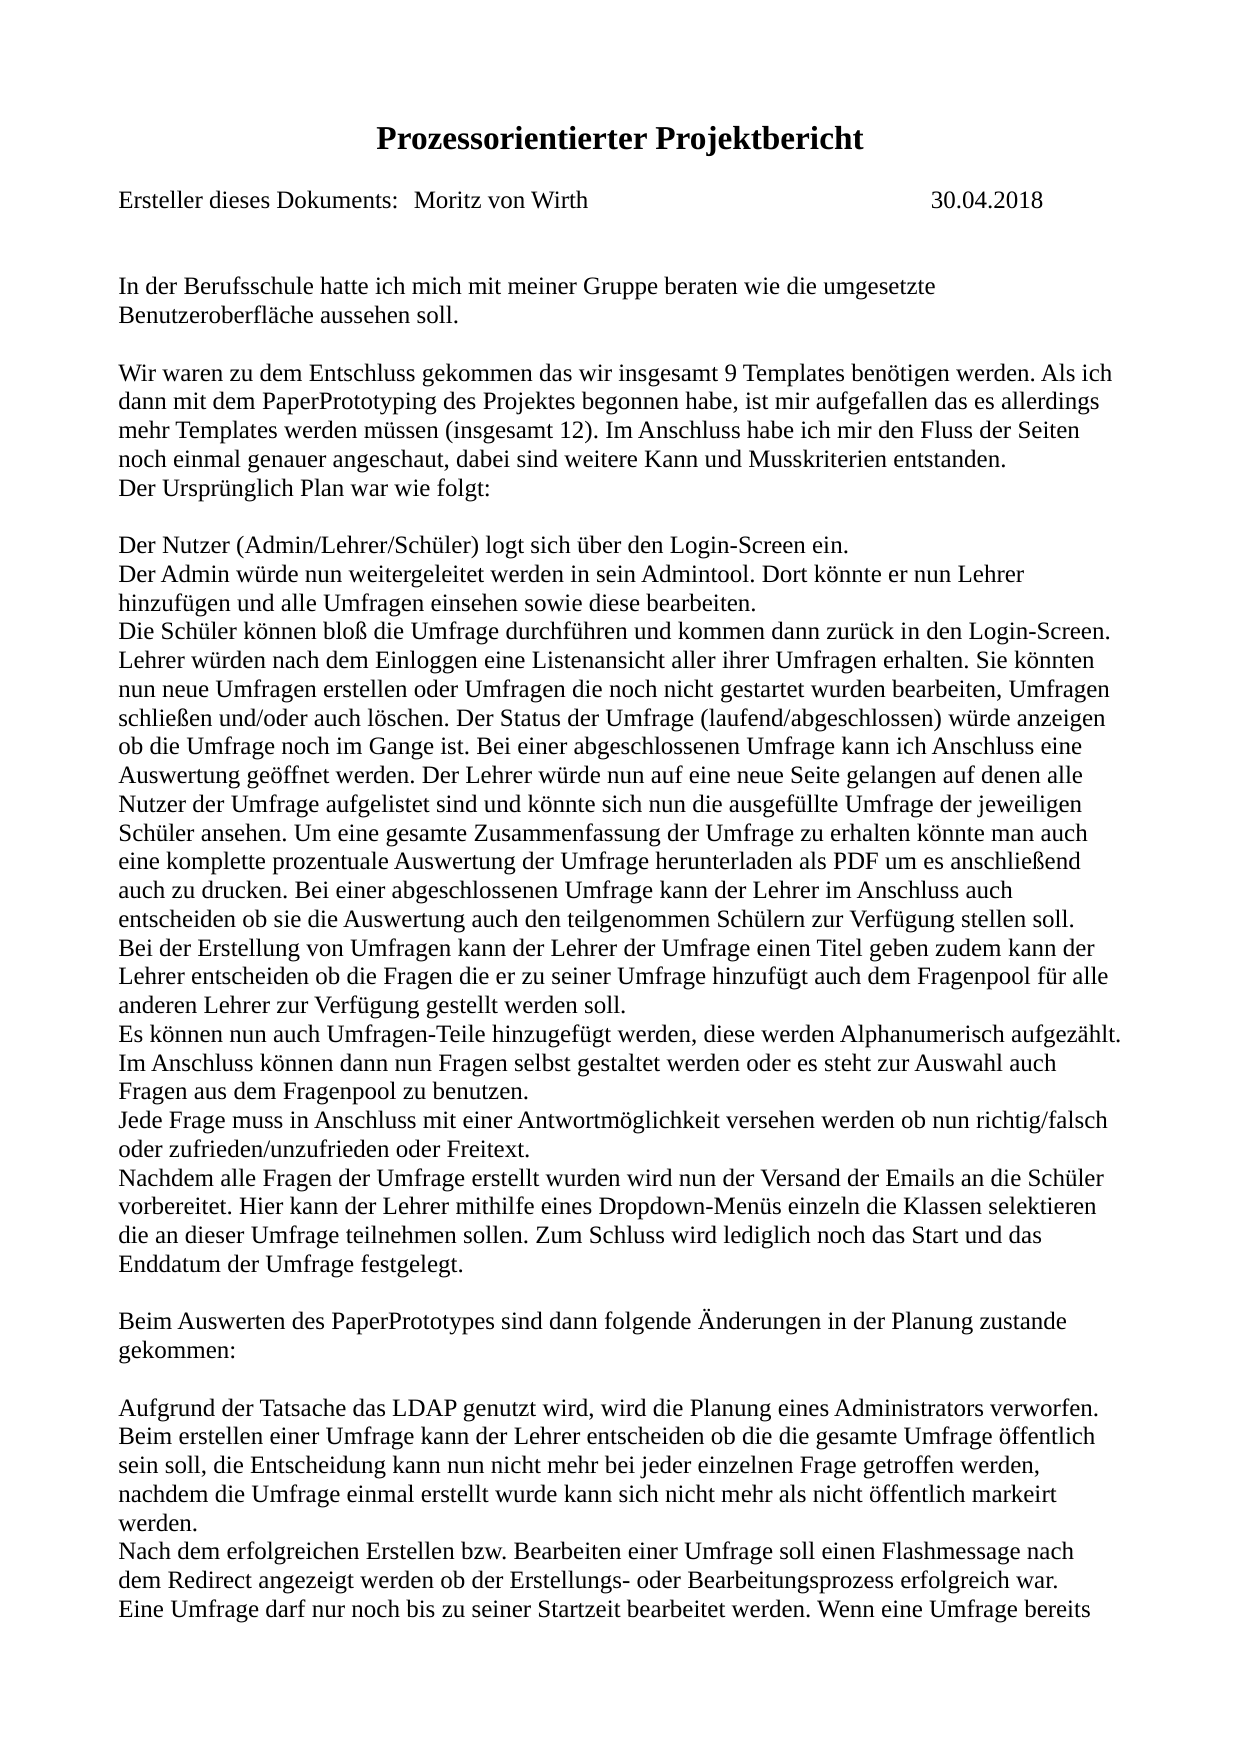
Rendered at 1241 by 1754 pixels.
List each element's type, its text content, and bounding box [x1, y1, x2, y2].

text Aufgrund der Tatsache das LDAP genutzt wird, wird die Planung eines Administrators verworfen. [118, 1393, 1122, 1421]
text Nachdem alle Fragen der Umfrage erstellt wurden wird nun der Versand der Emails an die Schüler vorbereitet. Hier kann der Lehrer mithilfe eines Dropdown-Menüs einzeln die Klassen selektieren die an dieser Umfrage teilnehmen sollen. Zum Schluss wird lediglich noch das Start und das Enddatum der Umfrage festgelegt. [118, 1163, 1122, 1278]
text Der Nutzer (Admin/Lehrer/Schüler) logt sich über den Login-Screen ein. Der Admin würde nun weitergeleitet werden in sein Admintool. Dort könnte er nun Lehrer hinzufügen und alle Umfragen einsehen sowie diese bearbeiten. [118, 530, 1122, 616]
text Im Anschluss können dann nun Fragen selbst gestaltet werden oder es steht zur Auswahl auch Fragen aus dem Fragenpool zu benutzen. [118, 1048, 1122, 1105]
text Ersteller dieses Dokuments: Moritz von Wirth 30.04.2018 [118, 185, 1122, 214]
text Beim Auswerten des PaperPrototypes sind dann folgende Änderungen in der Planung zustande gekommen: [118, 1306, 1122, 1364]
text Eine Umfrage darf nur noch bis zu seiner Startzeit bearbeitet werden. Wenn eine Umfrage bereits [118, 1594, 1122, 1623]
text In der Berufsschule hatte ich mich mit meiner Gruppe beraten wie die umgesetzte Benutzeroberfläche aussehen soll. [118, 271, 1122, 329]
text Bei der Erstellung von Umfragen kann der Lehrer der Umfrage einen Titel geben zudem kann der Lehrer entscheiden ob die Fragen die er zu seiner Umfrage hinzufügt auch dem Fragenpool für alle anderen Lehrer zur Verfügung gestellt werden soll. [118, 933, 1122, 1019]
text Wir waren zu dem Entschluss gekommen das wir insgesamt 9 Templates benötigen werden. Als ich dann mit dem PaperPrototyping des Projektes begonnen habe, ist mir aufgefallen das es allerdings mehr Templates werden müssen (insgesamt 12). Im Anschluss habe ich mir den Fluss der Seiten noch einmal genauer angeschaut, dabei sind weitere Kann und Musskriterien entstanden. [118, 358, 1122, 473]
text Es können nun auch Umfragen-Teile hinzugefügt werden, diese werden Alphanumerisch aufgezählt. [118, 1019, 1122, 1048]
text Der Ursprünglich Plan war wie folgt: [118, 473, 1122, 501]
text Lehrer würden nach dem Einloggen eine Listenansicht aller ihrer Umfragen erhalten. Sie könnten nun neue Umfragen erstellen oder Umfragen die noch nicht gestartet wurden bearbeiten, Umfragen schließen und/oder auch löschen. Der Status der Umfrage (laufend/abgeschlossen) würde anzeigen ob die Umfrage noch im Gange ist. Bei einer abgeschlossenen Umfrage kann ich Anschluss eine Auswertung geöffnet werden. Der Lehrer würde nun auf eine neue Seite gelangen auf denen alle Nutzer der Umfrage aufgelistet sind und könnte sich nun die ausgefüllte Umfrage der jeweiligen Schüler ansehen. Um eine gesamte Zusammenfassung der Umfrage zu erhalten könnte man auch eine komplette prozentuale Auswertung der Umfrage herunterladen als PDF um es anschließend auch zu drucken. Bei einer abgeschlossenen Umfrage kann der Lehrer im Anschluss auch entscheiden ob sie die Auswertung auch den teilgenommen Schülern zur Verfügung stellen soll. [118, 645, 1122, 933]
text Jede Frage muss in Anschluss mit einer Antwortmöglichkeit versehen werden ob nun richtig/falsch oder zufrieden/unzufrieden oder Freitext. [118, 1105, 1122, 1163]
text Nach dem erfolgreichen Erstellen bzw. Bearbeiten einer Umfrage soll einen Flashmessage nach dem Redirect angezeigt werden ob der Erstellungs- oder Bearbeitungsprozess erfolgreich war. [118, 1536, 1122, 1594]
text Die Schüler können bloß die Umfrage durchführen und kommen dann zurück in den Login-Screen. [118, 616, 1122, 645]
text Prozessorientierter Projektbericht [118, 118, 1122, 156]
text Beim erstellen einer Umfrage kann der Lehrer entscheiden ob die die gesamte Umfrage öffentlich sein soll, die Entscheidung kann nun nicht mehr bei jeder einzelnen Frage getroffen werden, nachdem die Umfrage einmal erstellt wurde kann sich nicht mehr als nicht öffentlich markeirt werden. [118, 1421, 1122, 1536]
